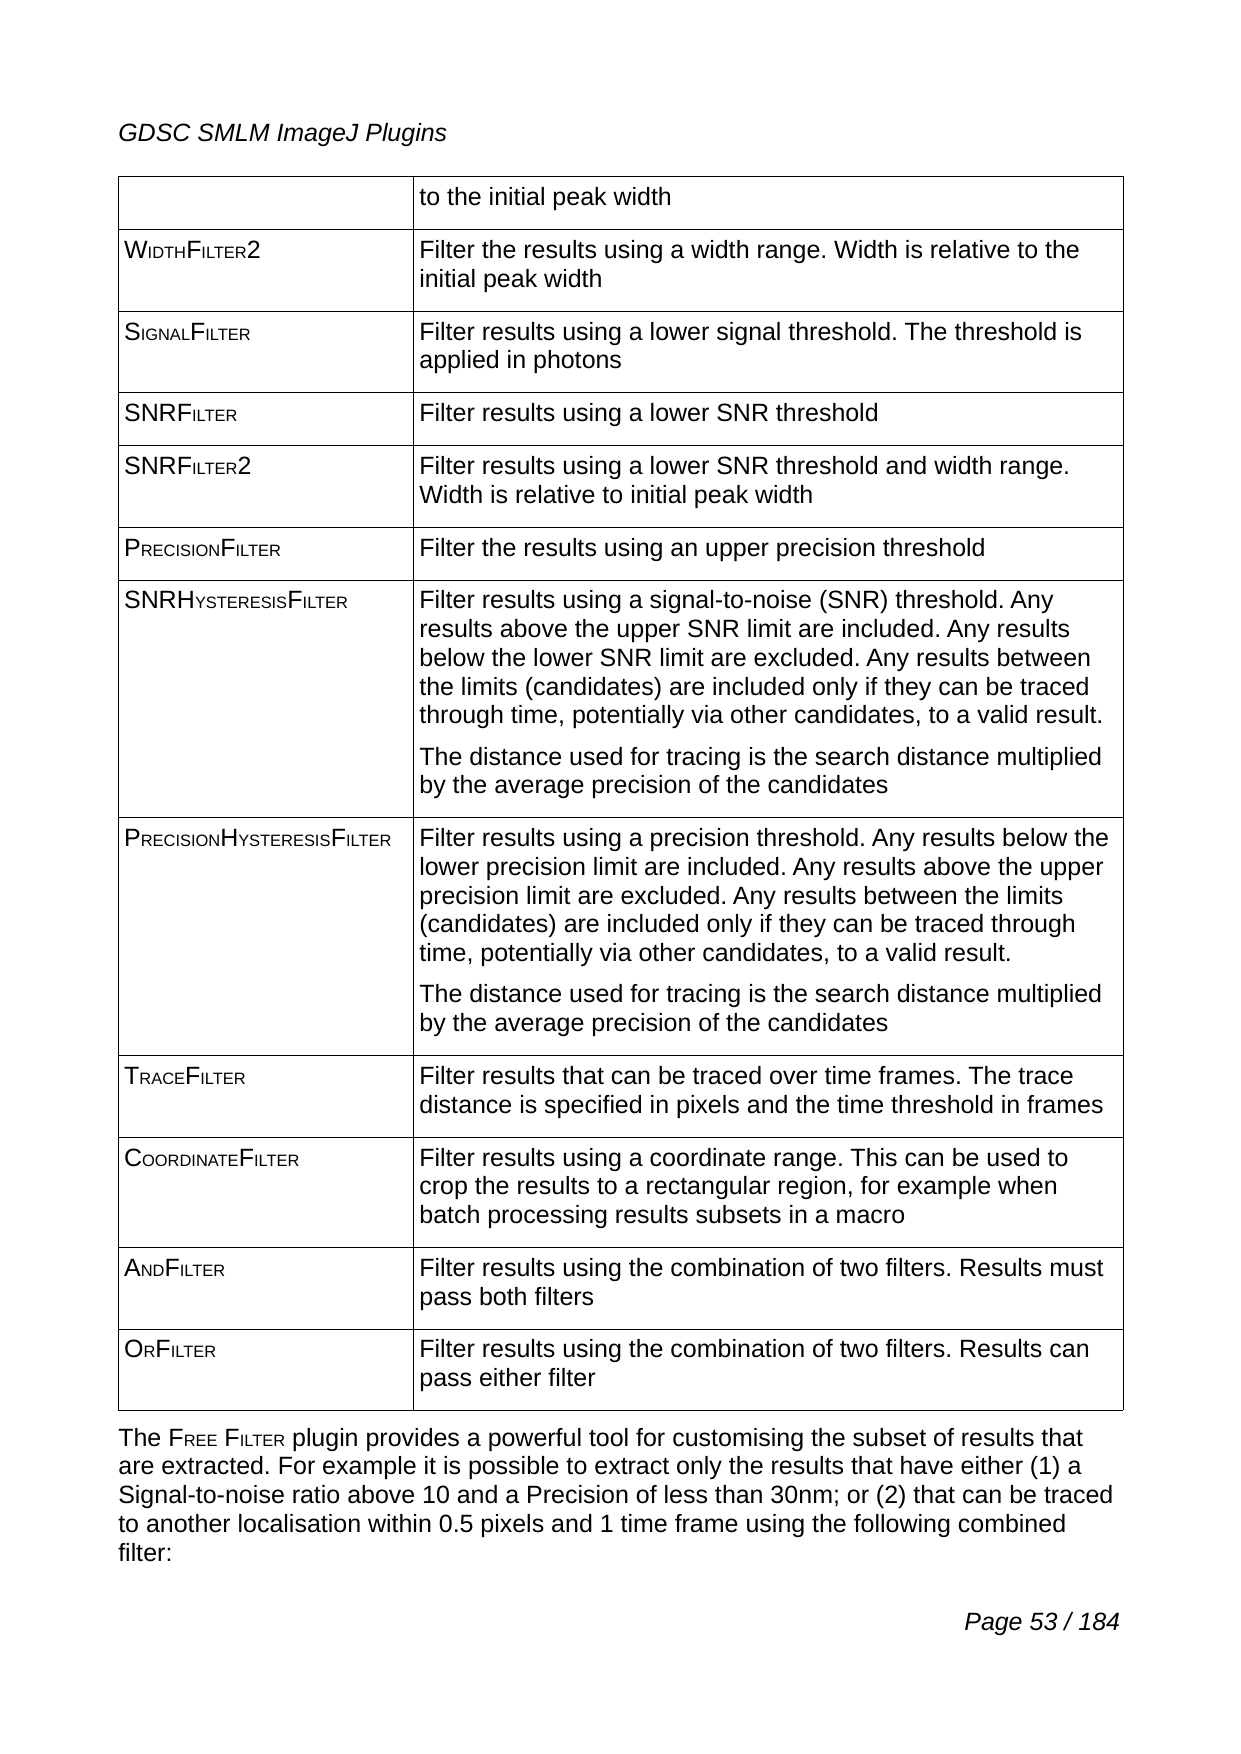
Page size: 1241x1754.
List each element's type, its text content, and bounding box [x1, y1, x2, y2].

table_cell Filter results using the combination of two filters. Results can pass either filter [414, 1330, 1123, 1410]
table_cell Filter results using the combination of two filters. Results must pass both filters [414, 1248, 1123, 1328]
table_cell SignalFilter [119, 312, 413, 392]
table_cell OrFilter [119, 1330, 413, 1410]
table_cell PrecisionHysteresisFilter [119, 818, 413, 1055]
table_cell Filter results using a lower SNR threshold [414, 393, 1123, 445]
table_cell PrecisionFilter [119, 528, 413, 579]
table_cell AndFilter [119, 1248, 413, 1328]
table_cell Filter results using a precision threshold. Any results below the lower precision limit are included. Any results above the upper precision limit are excluded. Any results between the limits (candidates) are included only if they can be traced through time, potentially via other candidates, to a valid result. The distance used for tracing is the search distance multiplied by the average precision of the candidates [414, 818, 1123, 1055]
table_cell [119, 177, 413, 229]
table_cell Filter the results using a width range. Width is relative to the initial peak width [414, 230, 1123, 311]
table_cell Filter results using a coordinate range. This can be used to crop the results to a rectangular region, for example when batch processing results subsets in a macro [414, 1138, 1123, 1247]
table_cell Filter results using a signal-to-noise (SNR) threshold. Any results above the upper SNR limit are included. Any results below the lower SNR limit are excluded. Any results between the limits (candidates) are included only if they can be traced through time, potentially via other candidates, to a valid result. The distance used for tracing is the search distance multiplied by the average precision of the candidates [414, 581, 1123, 817]
text The Free Filter plugin provides a powerful tool for customising the subset of results that are extracted. For example it is possible to extract only the results that have either (1) a Signal-to-noise ratio above 10 and a Precision of less than 30nm; or (2) that can be traced to another localisation within 0.5 pixels and 1 time frame using the following combined filter: [118, 1423, 1122, 1566]
table_cell Filter the results using an upper precision threshold [414, 528, 1123, 579]
table_cell Filter results using a lower signal threshold. The threshold is applied in photons [414, 312, 1123, 392]
table_cell Filter results that can be traced over time frames. The trace distance is specified in pixels and the time threshold in frames [414, 1056, 1123, 1137]
table_cell SNRHysteresisFilter [119, 581, 413, 817]
table_cell to the initial peak width [414, 177, 1123, 229]
table_cell WidthFilter2 [119, 230, 413, 311]
table_cell Filter results using a lower SNR threshold and width range. Width is relative to initial peak width [414, 446, 1123, 527]
table_cell SNRFilter2 [119, 446, 413, 527]
table_cell SNRFilter [119, 393, 413, 445]
table_cell TraceFilter [119, 1056, 413, 1137]
table_cell CoordinateFilter [119, 1138, 413, 1247]
